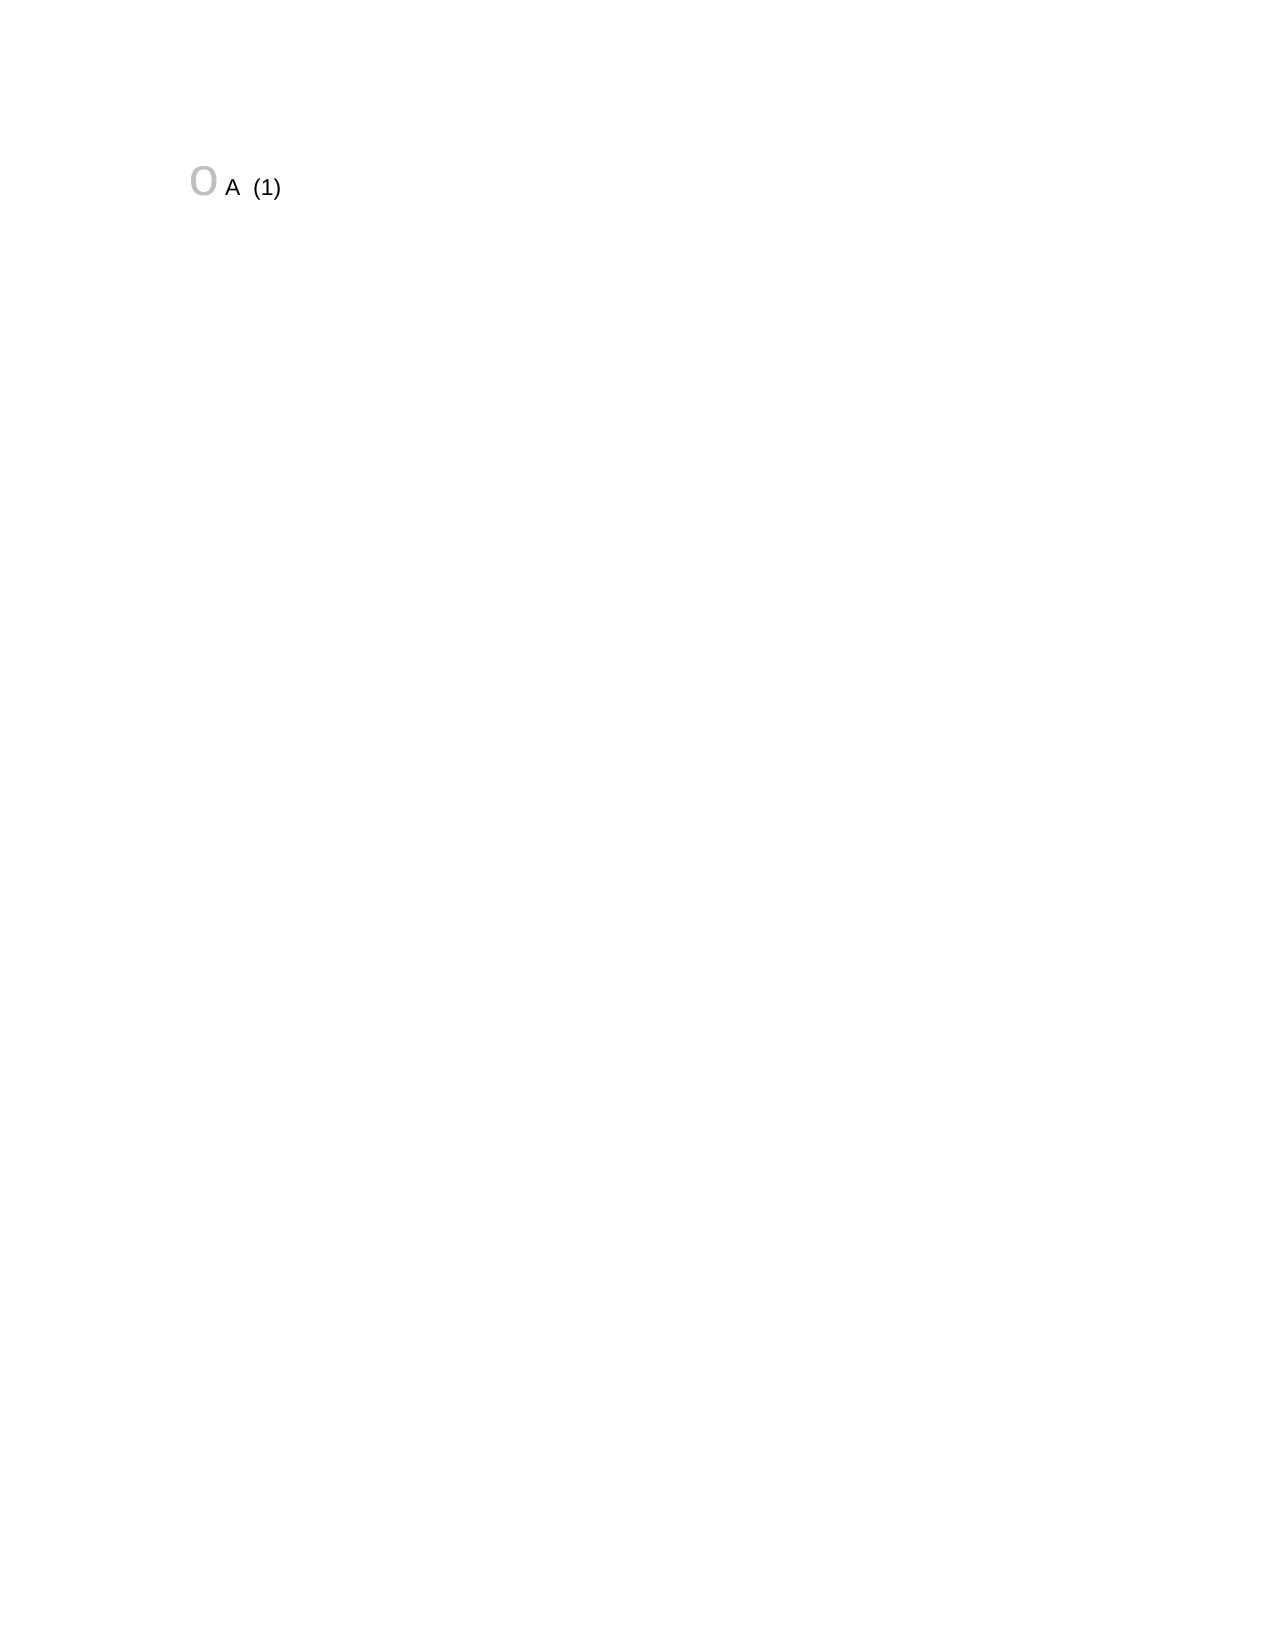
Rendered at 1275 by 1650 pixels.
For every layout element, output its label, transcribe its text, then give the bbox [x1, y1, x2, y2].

list A (1) [187, 150, 1125, 211]
